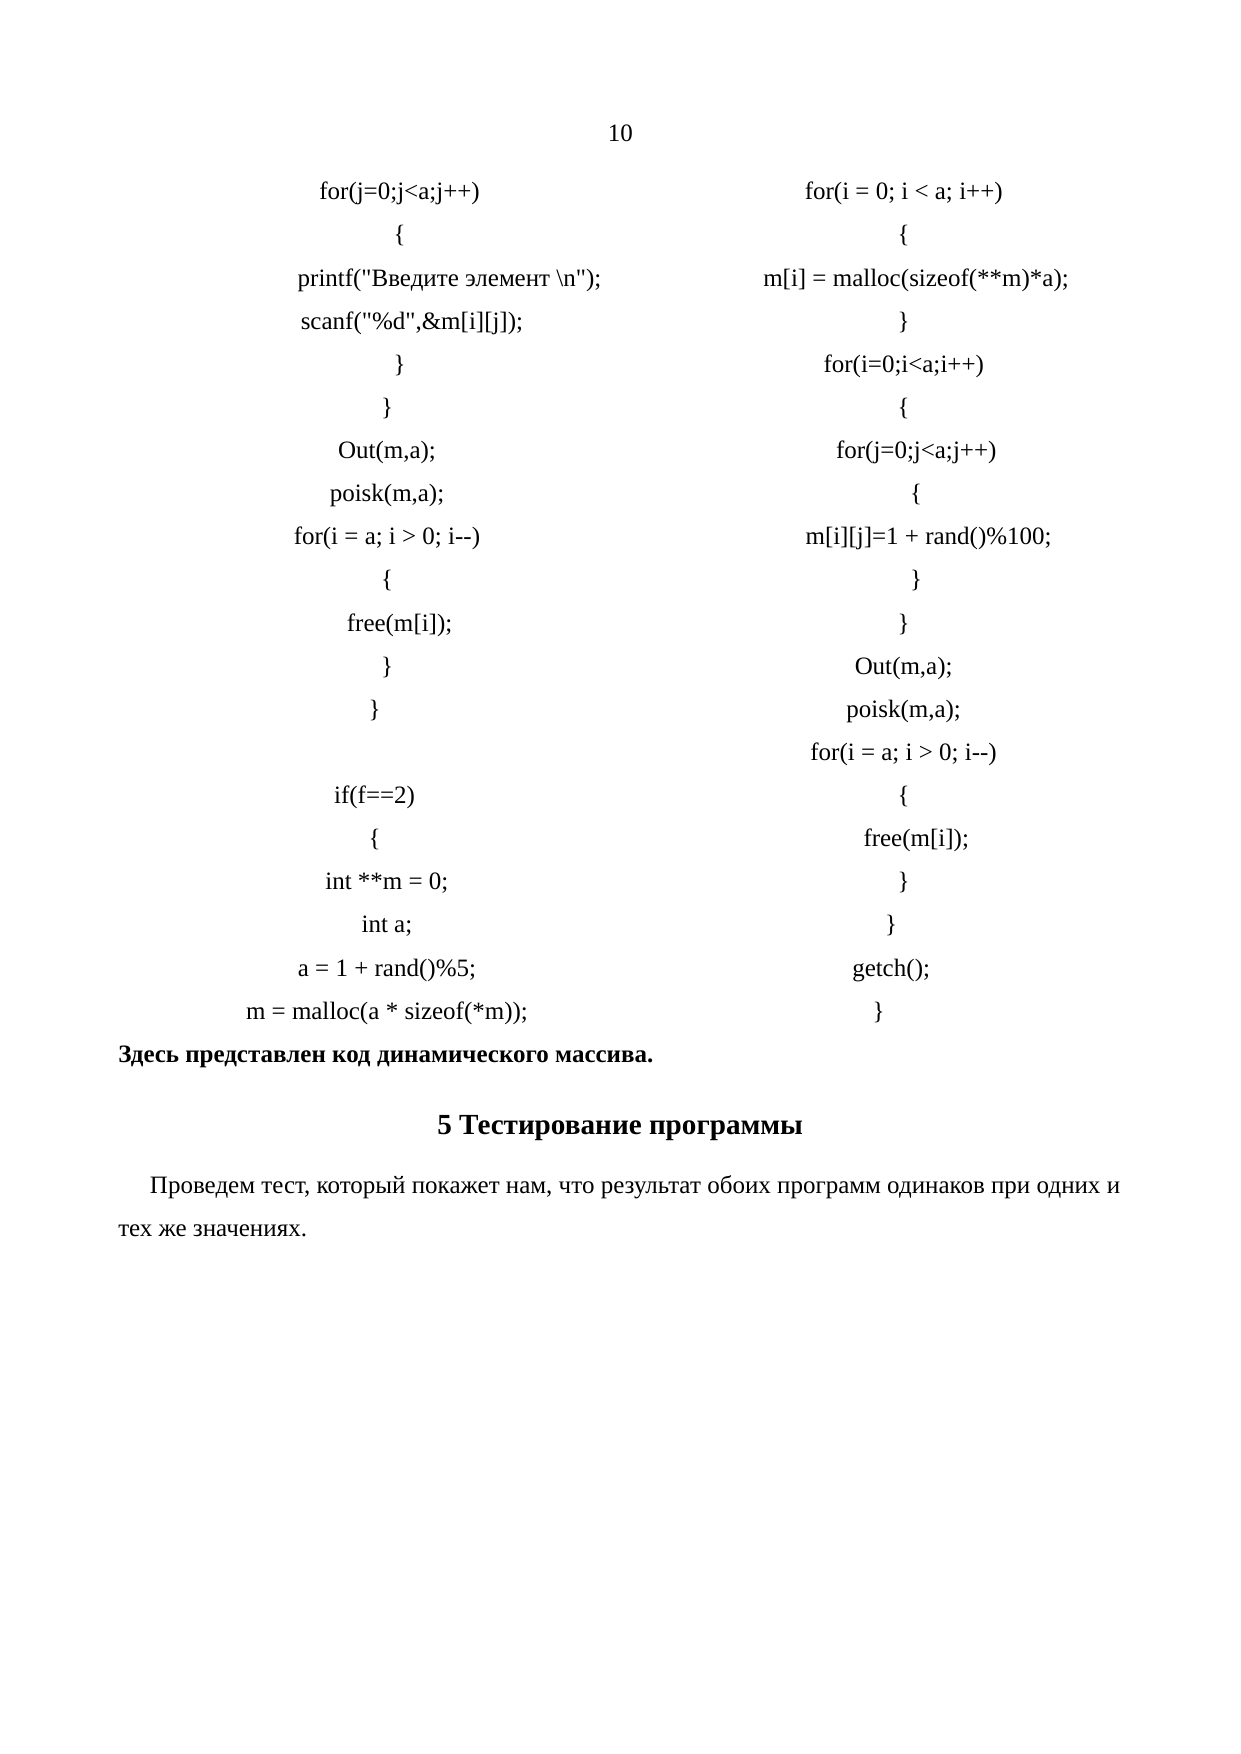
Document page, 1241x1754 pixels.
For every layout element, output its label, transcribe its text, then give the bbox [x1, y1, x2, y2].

text { [635, 478, 1122, 507]
text for(j=0;j<a;j++) [635, 435, 1122, 464]
text } [635, 996, 1122, 1024]
text m[i][j]=1 + rand()%100; [635, 521, 1122, 550]
text poisk(m,a); [118, 478, 605, 507]
text int a; [118, 909, 605, 938]
text } [118, 349, 605, 378]
text { [118, 823, 605, 852]
text } [635, 608, 1122, 636]
text free(m[i]); [635, 823, 1122, 852]
text Out(m,a); [635, 651, 1122, 679]
text m[i] = malloc(sizeof(**m)*a); [635, 263, 1122, 291]
text { [635, 219, 1122, 248]
text for(i=0;i<a;i++) [635, 349, 1122, 378]
text getch(); [635, 953, 1122, 981]
text for(i = 0; i < a; i++) [635, 176, 1122, 205]
text for(j=0;j<a;j++) [118, 176, 605, 205]
text { [635, 392, 1122, 421]
text for(i = a; i > 0; i--) [118, 521, 605, 550]
text { [118, 219, 605, 248]
text } [635, 909, 1122, 938]
text printf("Введите элемент \n"); [118, 263, 605, 291]
text { [635, 780, 1122, 809]
text m = malloc(a * sizeof(*m)); [118, 996, 605, 1024]
text scanf("%d",&m[i][j]); [118, 306, 605, 334]
subtitle 5 Тестирование программы [118, 1107, 1122, 1141]
text poisk(m,a); [635, 694, 1122, 723]
text } [118, 651, 605, 679]
text } [118, 694, 605, 723]
text free(m[i]); [118, 608, 605, 636]
text { [118, 564, 605, 593]
text } [635, 306, 1122, 334]
text } [635, 866, 1122, 895]
text if(f==2) [118, 780, 605, 809]
text Проведем тест, который покажет нам, что результат обоих программ одинаков при одних и тех же значениях. [118, 1170, 1122, 1242]
text } [635, 564, 1122, 593]
text a = 1 + rand()%5; [118, 953, 605, 981]
text } [118, 392, 605, 421]
text int **m = 0; [118, 866, 605, 895]
text Здесь представлен код динамического массива. [118, 1039, 1122, 1068]
text for(i = a; i > 0; i--) [635, 737, 1122, 766]
text Out(m,a); [118, 435, 605, 464]
